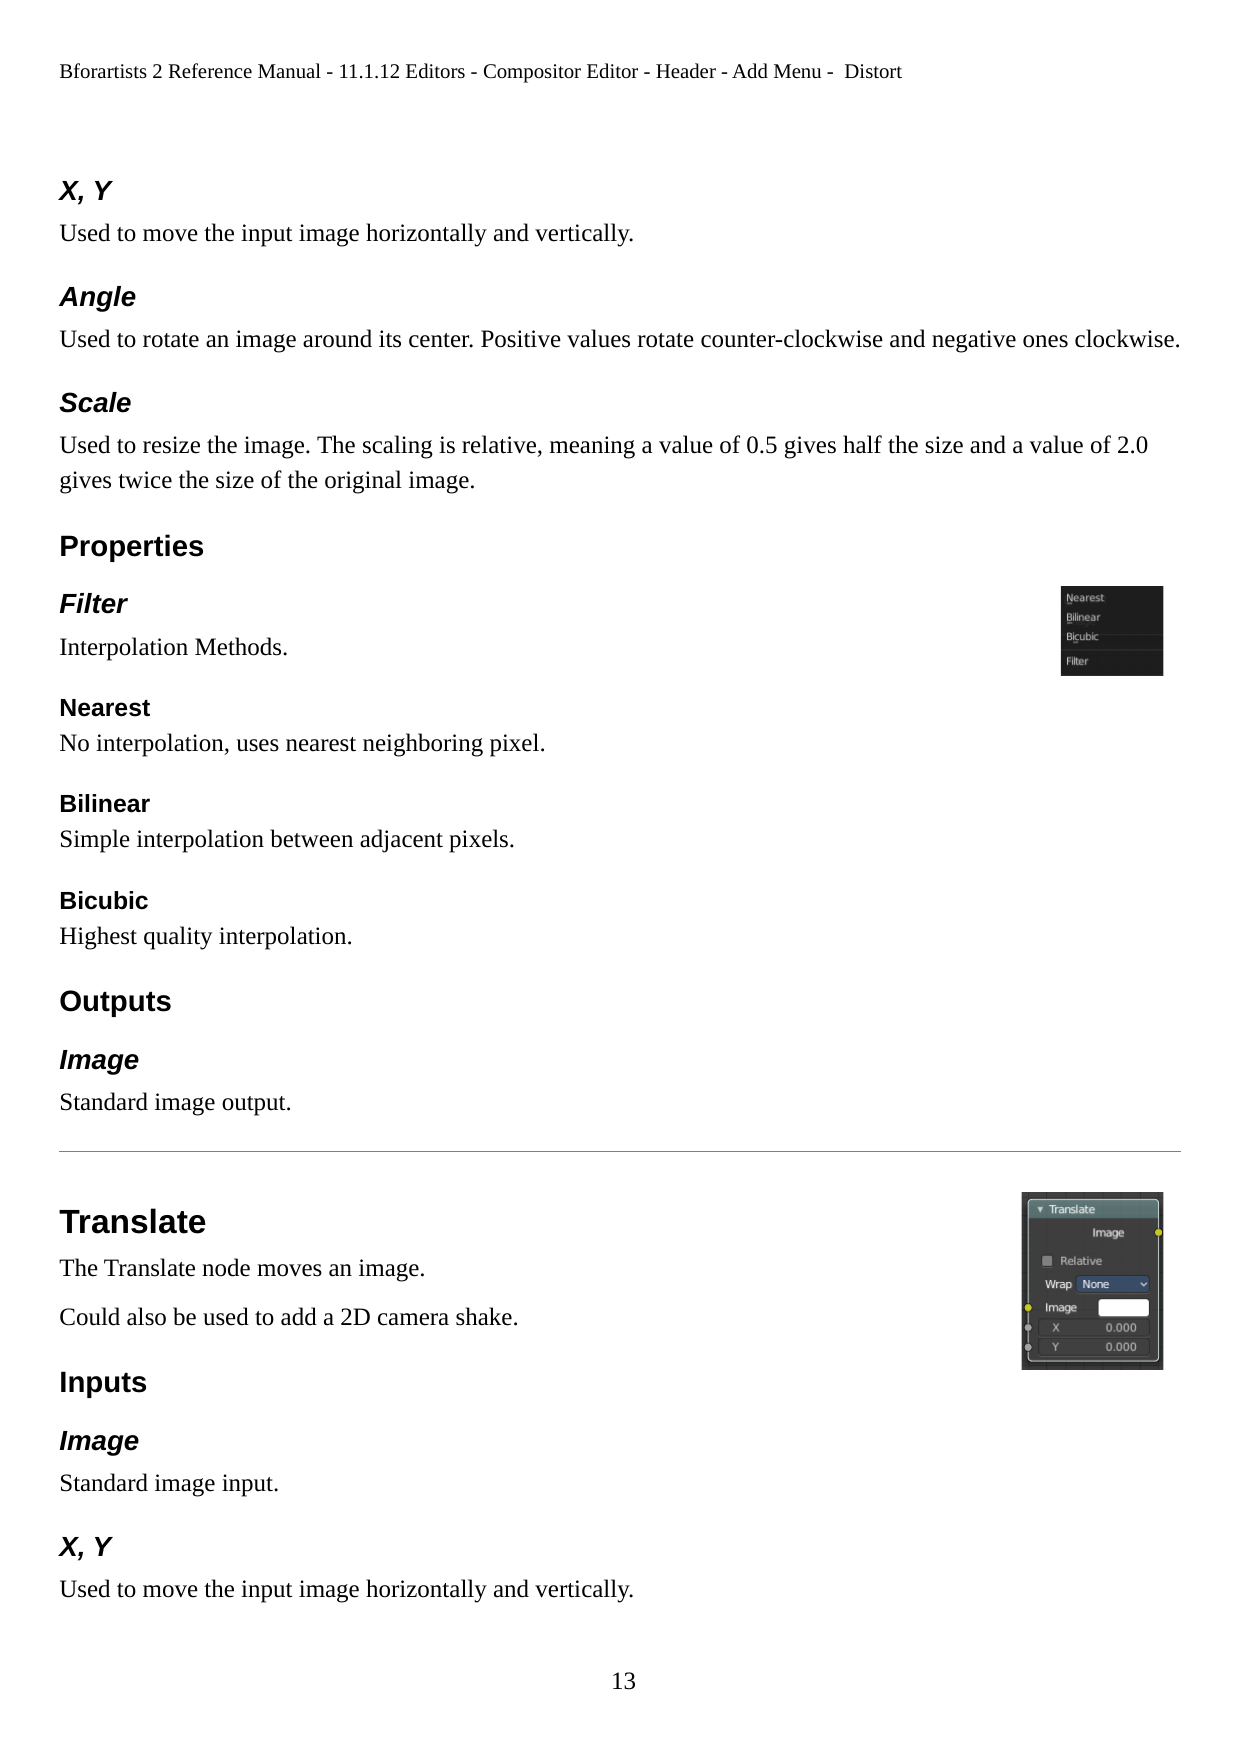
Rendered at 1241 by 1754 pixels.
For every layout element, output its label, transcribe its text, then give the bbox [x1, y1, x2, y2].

subtitle Scale [59, 386, 1181, 418]
subtitle Translate [59, 1202, 1021, 1240]
text No interpolation, uses nearest neighboring pixel. [59, 728, 1181, 757]
subtitle X, Y [59, 174, 1181, 206]
text Used to move the input image horizontally and vertically. [59, 218, 1181, 247]
subtitle Angle [59, 280, 1181, 312]
subtitle Bilinear [59, 789, 1181, 818]
text Used to rotate an image around its center. Positive values rotate counter-clockwise and negative ones clockwise. [59, 324, 1181, 353]
text Standard image input. [59, 1468, 1181, 1497]
subtitle Image [59, 1043, 1181, 1075]
text Highest quality interpolation. [59, 921, 1181, 949]
subtitle Filter [59, 587, 1060, 619]
picture [1021, 1192, 1164, 1370]
subtitle Image [59, 1424, 1181, 1456]
text Used to move the input image horizontally and vertically. [59, 1574, 1181, 1603]
text The Translate node moves an image. [59, 1253, 1021, 1281]
text Could also be used to add a 2D camera shake. [59, 1302, 1021, 1331]
text Simple interpolation between adjacent pixels. [59, 824, 1181, 853]
picture [1060, 586, 1164, 676]
text Used to resize the image. The scaling is relative, meaning a value of 0.5 gives half the size and a value of 2.0 gives twice the size of the original image. [59, 430, 1181, 494]
subtitle Outputs [59, 984, 1181, 1018]
text Interpolation Methods. [59, 632, 1060, 660]
text [1164, 632, 1181, 660]
subtitle Inputs [59, 1365, 1181, 1399]
subtitle Bicubic [59, 886, 1181, 914]
text Standard image output. [59, 1087, 1181, 1116]
subtitle Properties [59, 528, 1181, 562]
subtitle Nearest [59, 693, 1181, 722]
subtitle [1164, 1202, 1181, 1240]
subtitle [1164, 587, 1181, 619]
subtitle X, Y [59, 1530, 1181, 1562]
